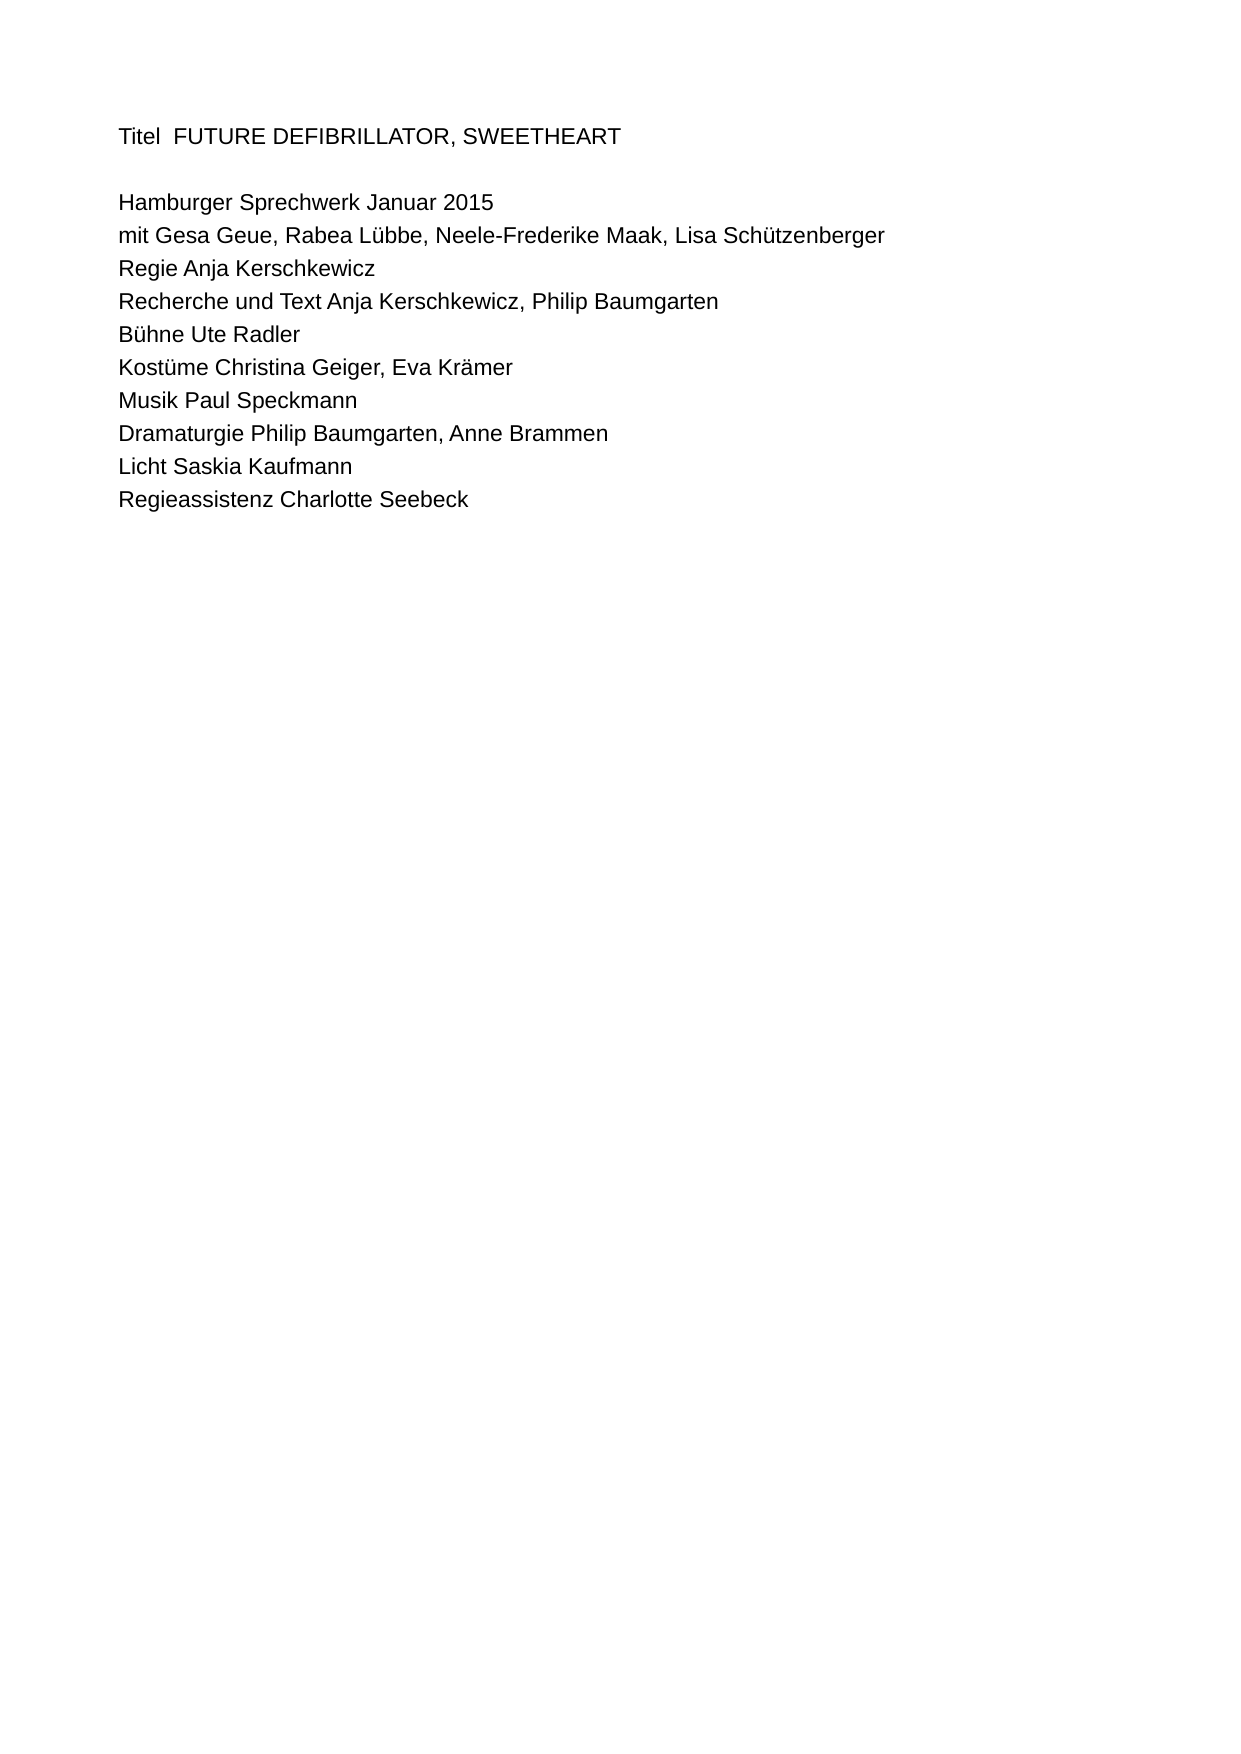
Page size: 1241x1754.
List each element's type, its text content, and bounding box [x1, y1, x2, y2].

text mit Gesa Geue, Rabea Lübbe, Neele-Frederike Maak, Lisa Schützenberger [118, 217, 1122, 250]
text Dramaturgie Philip Baumgarten, Anne Brammen [118, 415, 1122, 448]
text Recherche und Text Anja Kerschkewicz, Philip Baumgarten [118, 283, 1122, 316]
text Licht Saskia Kaufmann [118, 448, 1122, 481]
text Titel FUTURE DEFIBRILLATOR, SWEETHEART [118, 118, 1122, 151]
text Musik Paul Speckmann [118, 382, 1122, 415]
text Hamburger Sprechwerk Januar 2015 [118, 184, 1122, 217]
text Regie Anja Kerschkewicz [118, 250, 1122, 283]
text Regieassistenz Charlotte Seebeck [118, 481, 1122, 514]
text Kostüme Christina Geiger, Eva Krämer [118, 349, 1122, 382]
text Bühne Ute Radler [118, 316, 1122, 349]
